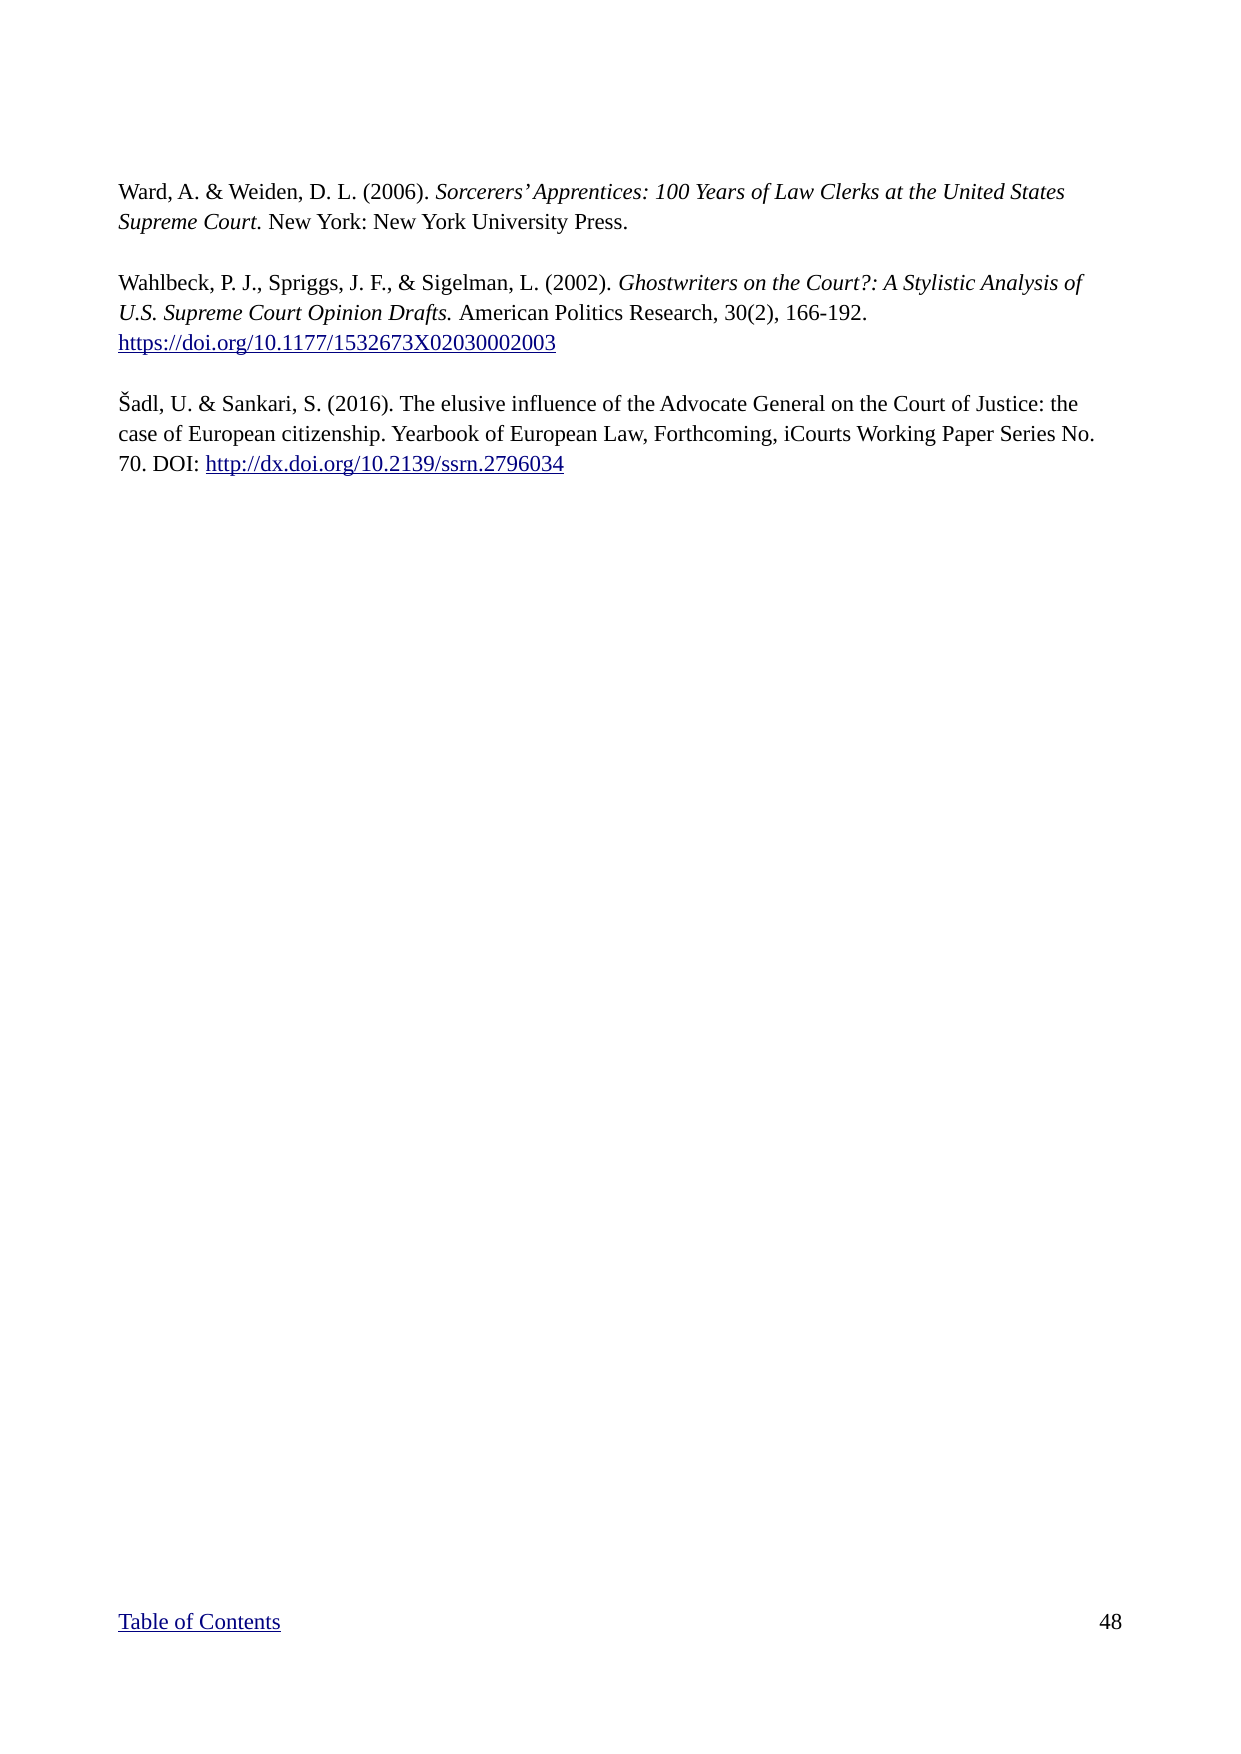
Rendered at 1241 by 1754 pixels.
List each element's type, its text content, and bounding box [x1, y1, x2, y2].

text Šadl, U. & Sankari, S. (2016). The elusive influence of the Advocate General on the Court of Justice: the case of European citizenship. Yearbook of European Law, Forthcoming, iCourts Working Paper Series No. 70. DOI: http://dx.doi.org/10.2139/ssrn.2796034 [118, 389, 1122, 476]
text Wahlbeck, P. J., Spriggs, J. F., & Sigelman, L. (2002). Ghostwriters on the Court?: A Stylistic Analysis of U.S. Supreme Court Opinion Drafts. American Politics Research, 30(2), 166-192. https://doi.org/10.1177/1532673X02030002003 [118, 269, 1122, 356]
text Ward, A. & Weiden, D. L. (2006). Sorcerers’ Apprentices: 100 Years of Law Clerks at the United States Supreme Court. New York: New York University Press. [118, 178, 1122, 235]
